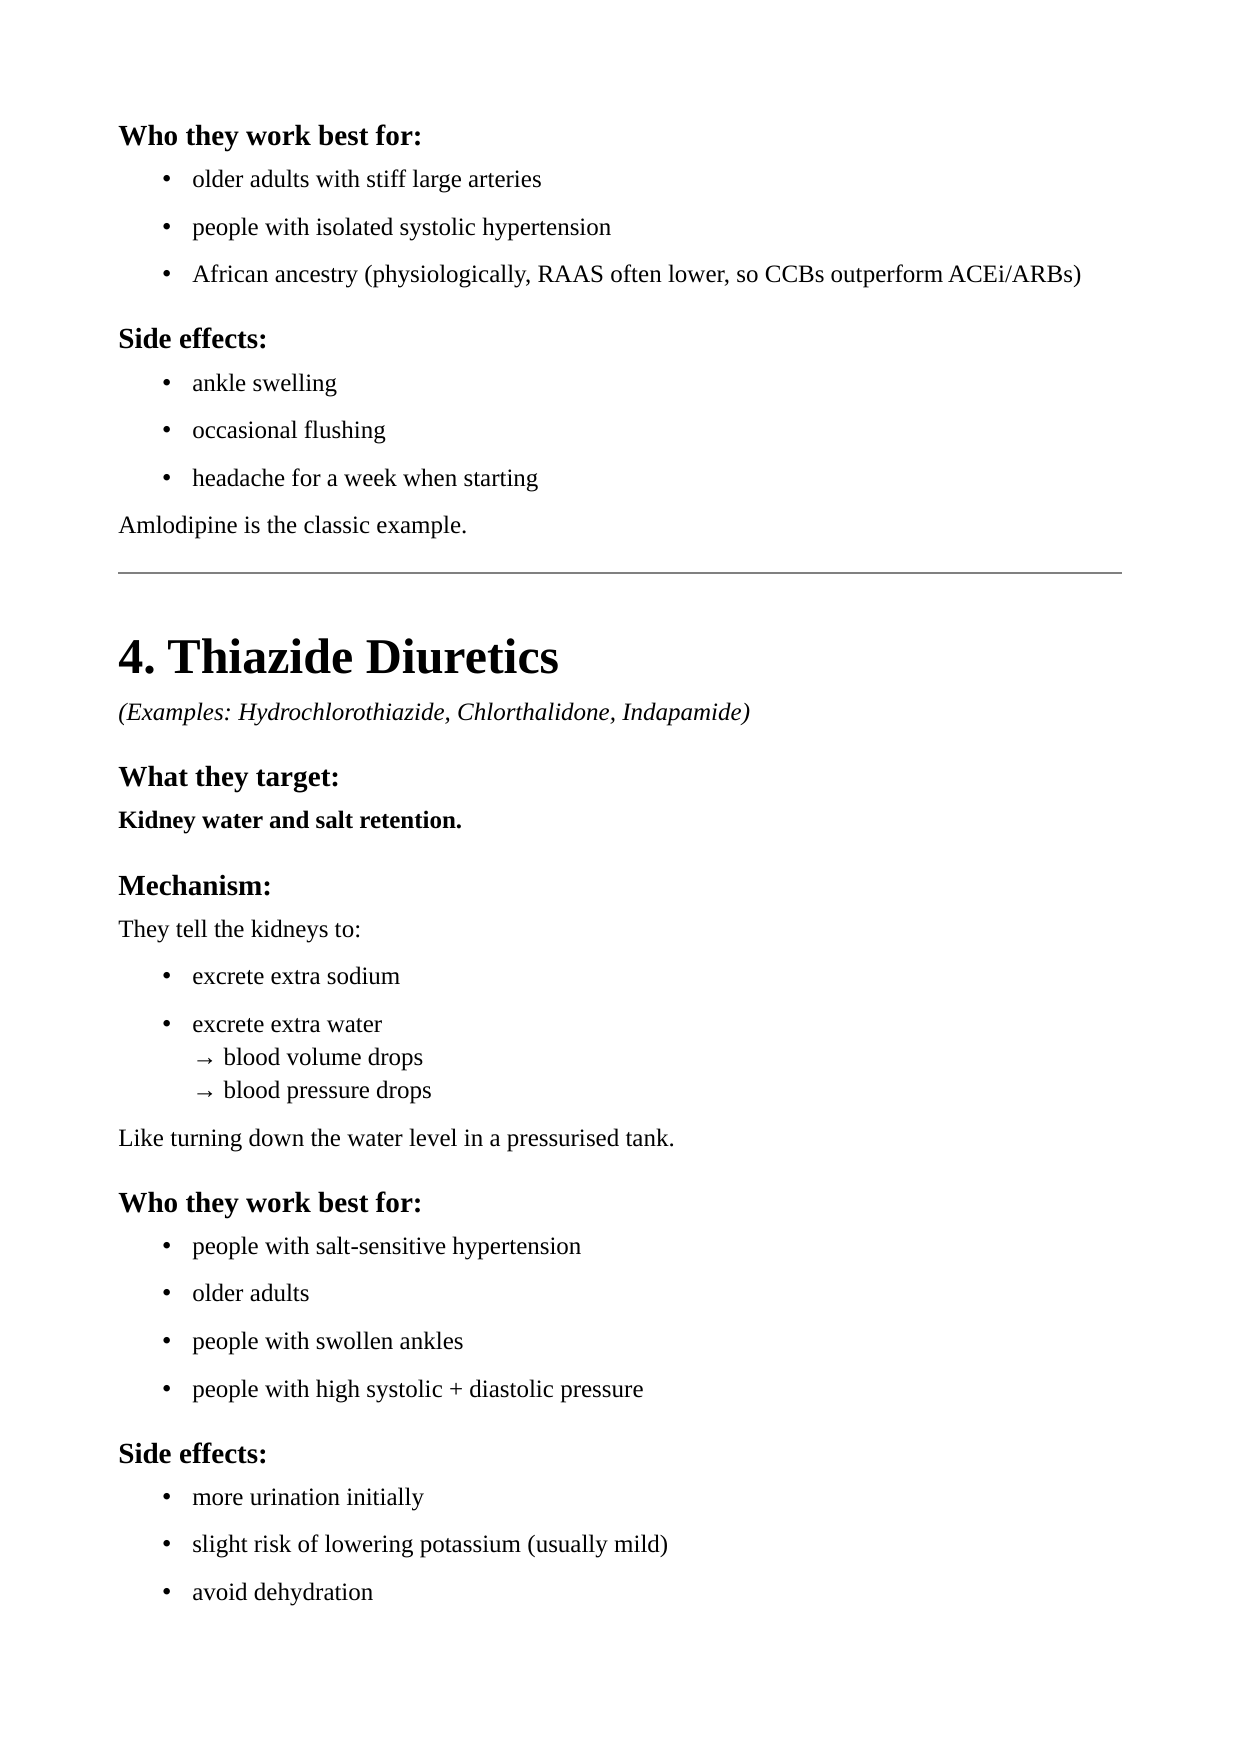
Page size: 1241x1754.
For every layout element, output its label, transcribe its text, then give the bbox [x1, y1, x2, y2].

text Like turning down the water level in a pressurised tank. [118, 1123, 1122, 1151]
list more urination initially [162, 1482, 1122, 1511]
list older adults with stiff large arteries [162, 164, 1122, 193]
list ankle swelling [162, 368, 1122, 396]
subtitle What they target: [118, 759, 1122, 793]
list African ancestry (physiologically, RAAS often lower, so CCBs outperform ACEi/ARBs) [162, 259, 1122, 288]
list slight risk of lowering potassium (usually mild) [162, 1529, 1122, 1558]
list people with isolated systolic hypertension [162, 212, 1122, 241]
list people with swollen ankles [162, 1326, 1122, 1355]
list people with salt-sensitive hypertension [162, 1231, 1122, 1259]
text (Examples: Hydrochlorothiazide, Chlorthalidone, Indapamide) [118, 697, 1122, 726]
subtitle Side effects: [118, 322, 1122, 355]
list headache for a week when starting [162, 463, 1122, 492]
text Amlodipine is the classic example. [118, 510, 1122, 539]
list avoid dehydration [162, 1577, 1122, 1606]
list occasional flushing [162, 415, 1122, 444]
list people with high systolic + diastolic pressure [162, 1374, 1122, 1402]
subtitle 4. Thiazide Diuretics [118, 627, 1122, 685]
subtitle Mechanism: [118, 868, 1122, 901]
list older adults [162, 1278, 1122, 1307]
list excrete extra sodium [162, 961, 1122, 990]
subtitle Who they work best for: [118, 1185, 1122, 1218]
subtitle Side effects: [118, 1436, 1122, 1469]
text They tell the kidneys to: [118, 914, 1122, 942]
text Kidney water and salt retention. [118, 806, 1122, 834]
subtitle Who they work best for: [118, 118, 1122, 152]
list excrete extra water → blood volume drops → blood pressure drops [162, 1009, 1122, 1104]
